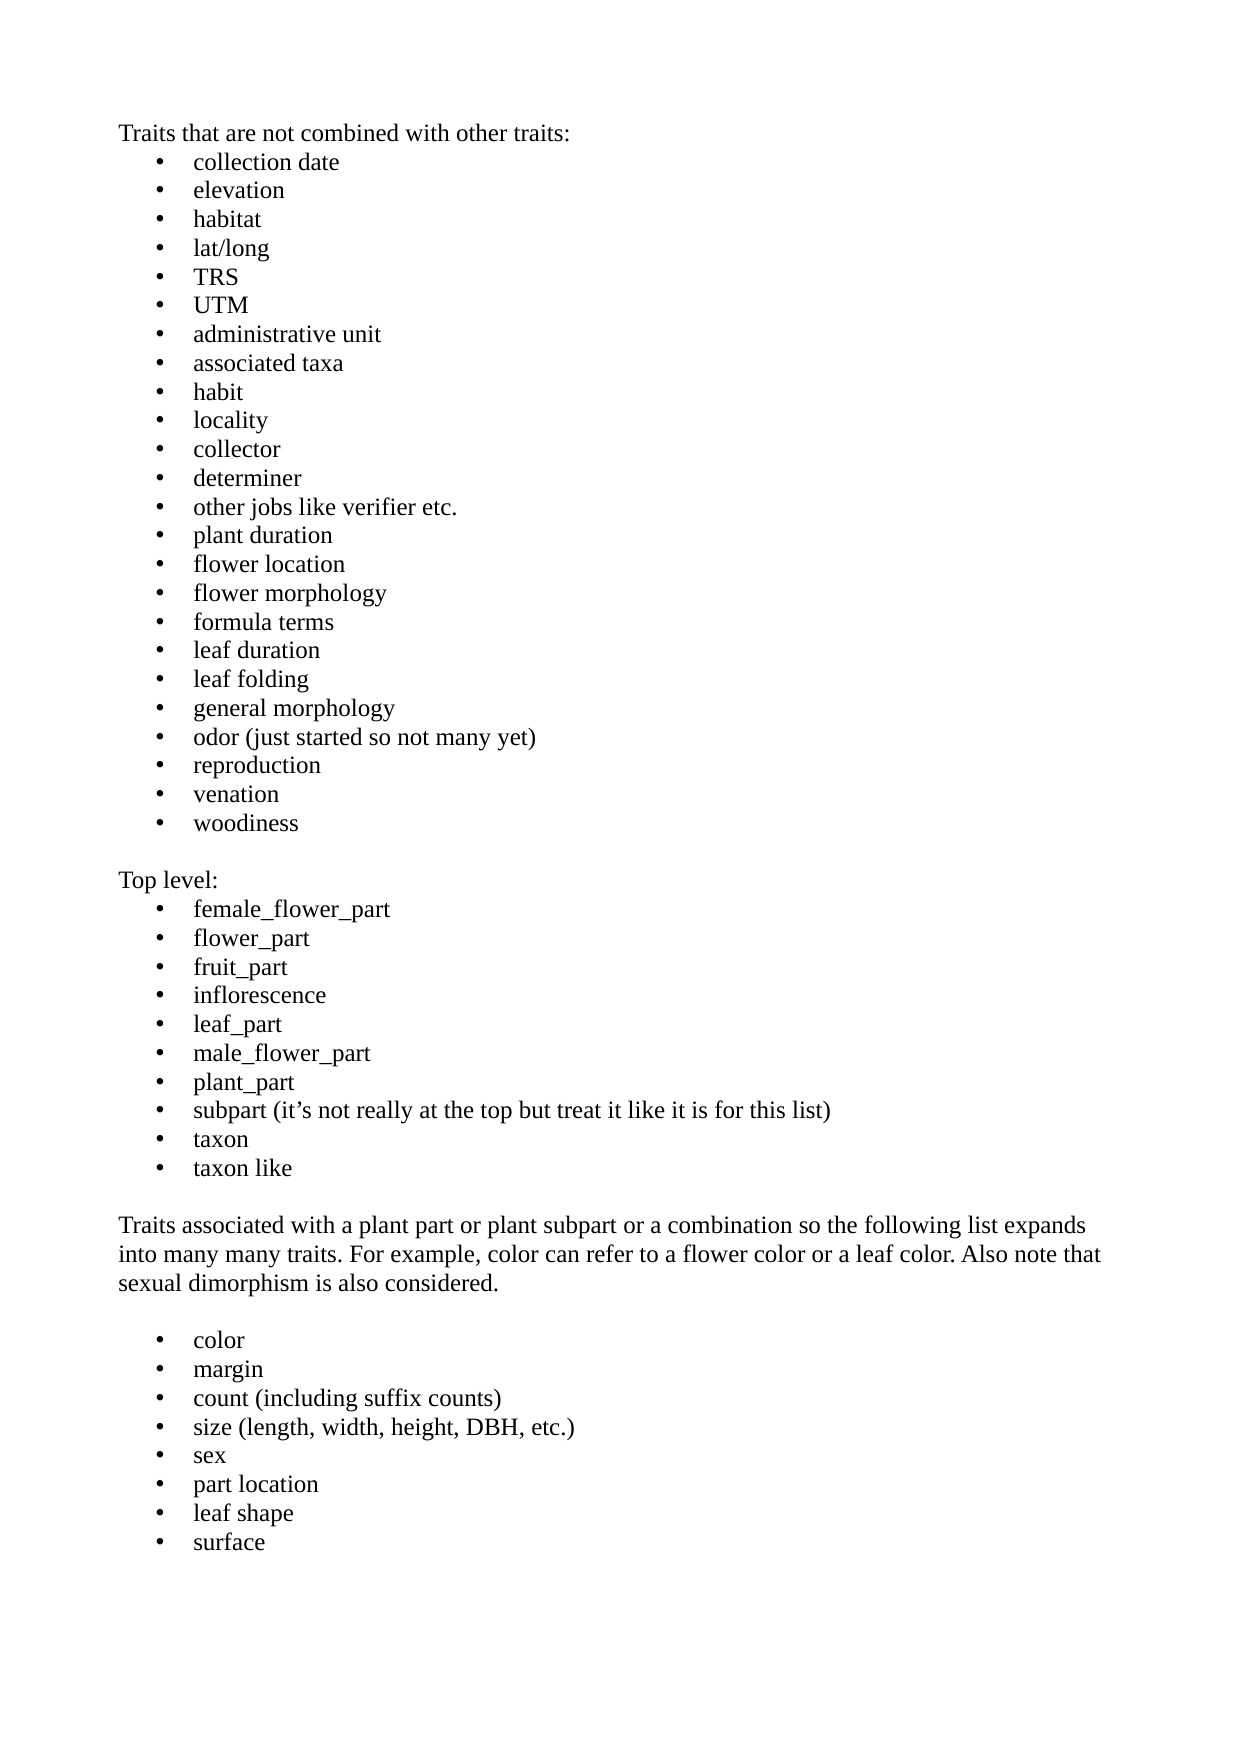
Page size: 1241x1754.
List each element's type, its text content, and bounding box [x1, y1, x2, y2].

list plant_part [156, 1067, 1122, 1096]
list taxon [156, 1124, 1122, 1153]
list flower morphology [156, 578, 1122, 607]
list size (length, width, height, DBH, etc.) [156, 1412, 1122, 1441]
text Traits associated with a plant part or plant subpart or a combination so the following list expands into many many traits. For example, color can refer to a flower color or a leaf color. Also note that sexual dimorphism is also considered. [118, 1211, 1122, 1297]
list flower location [156, 549, 1122, 578]
list leaf duration [156, 636, 1122, 664]
list female_flower_part [156, 894, 1122, 923]
list odor (just started so not many yet) [156, 722, 1122, 751]
list formula terms [156, 607, 1122, 636]
list determiner [156, 463, 1122, 492]
list margin [156, 1354, 1122, 1383]
list TRS [156, 262, 1122, 291]
list sex [156, 1441, 1122, 1469]
list plant duration [156, 521, 1122, 549]
list color [156, 1326, 1122, 1354]
list reproduction [156, 751, 1122, 779]
list collection date [156, 147, 1122, 176]
list general morphology [156, 693, 1122, 722]
list surface [156, 1527, 1122, 1556]
list count (including suffix counts) [156, 1383, 1122, 1412]
list fruit_part [156, 952, 1122, 981]
list subpart (it’s not really at the top but treat it like it is for this list) [156, 1096, 1122, 1124]
list inflorescence [156, 981, 1122, 1009]
list leaf_part [156, 1009, 1122, 1038]
list taxon like [156, 1153, 1122, 1182]
list part location [156, 1469, 1122, 1498]
text Top level: [118, 866, 1122, 894]
list lat/long [156, 233, 1122, 262]
list habit [156, 377, 1122, 406]
list other jobs like verifier etc. [156, 492, 1122, 521]
list woodiness [156, 808, 1122, 837]
list habitat [156, 204, 1122, 233]
list collector [156, 434, 1122, 463]
list administrative unit [156, 319, 1122, 348]
text Traits that are not combined with other traits: [118, 118, 1122, 147]
list venation [156, 779, 1122, 808]
list associated taxa [156, 348, 1122, 377]
list flower_part [156, 923, 1122, 952]
list UTM [156, 291, 1122, 319]
list locality [156, 406, 1122, 434]
list elevation [156, 176, 1122, 204]
list leaf folding [156, 664, 1122, 693]
list leaf shape [156, 1498, 1122, 1527]
list male_flower_part [156, 1038, 1122, 1067]
